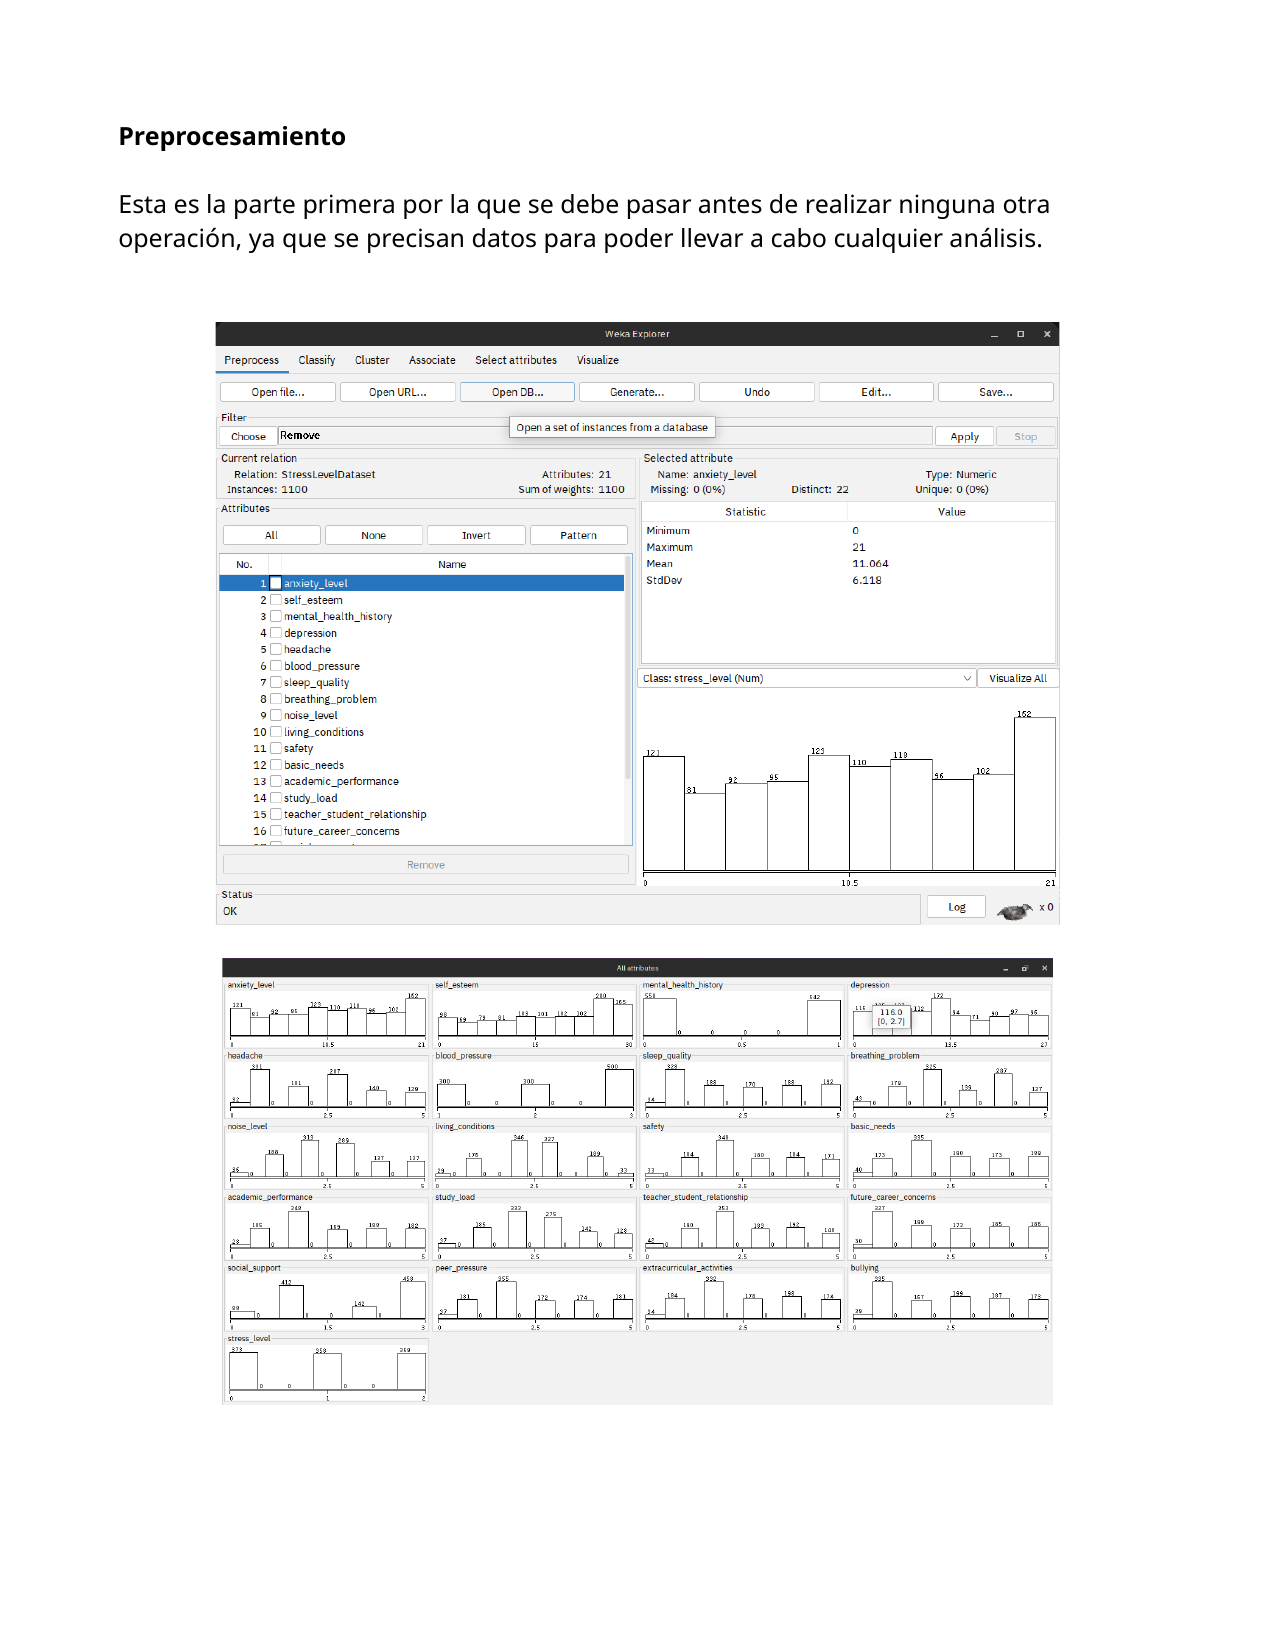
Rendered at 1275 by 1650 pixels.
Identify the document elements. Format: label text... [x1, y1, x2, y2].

picture [222, 958, 1053, 1405]
text Preprocesamiento [118, 118, 1157, 152]
picture [215, 322, 1060, 925]
text Esta es la parte primera por la que se debe pasar antes de realizar ninguna otra operación, ya que se precisan datos para poder llevar a cabo cualquier análisis. [118, 186, 1157, 254]
